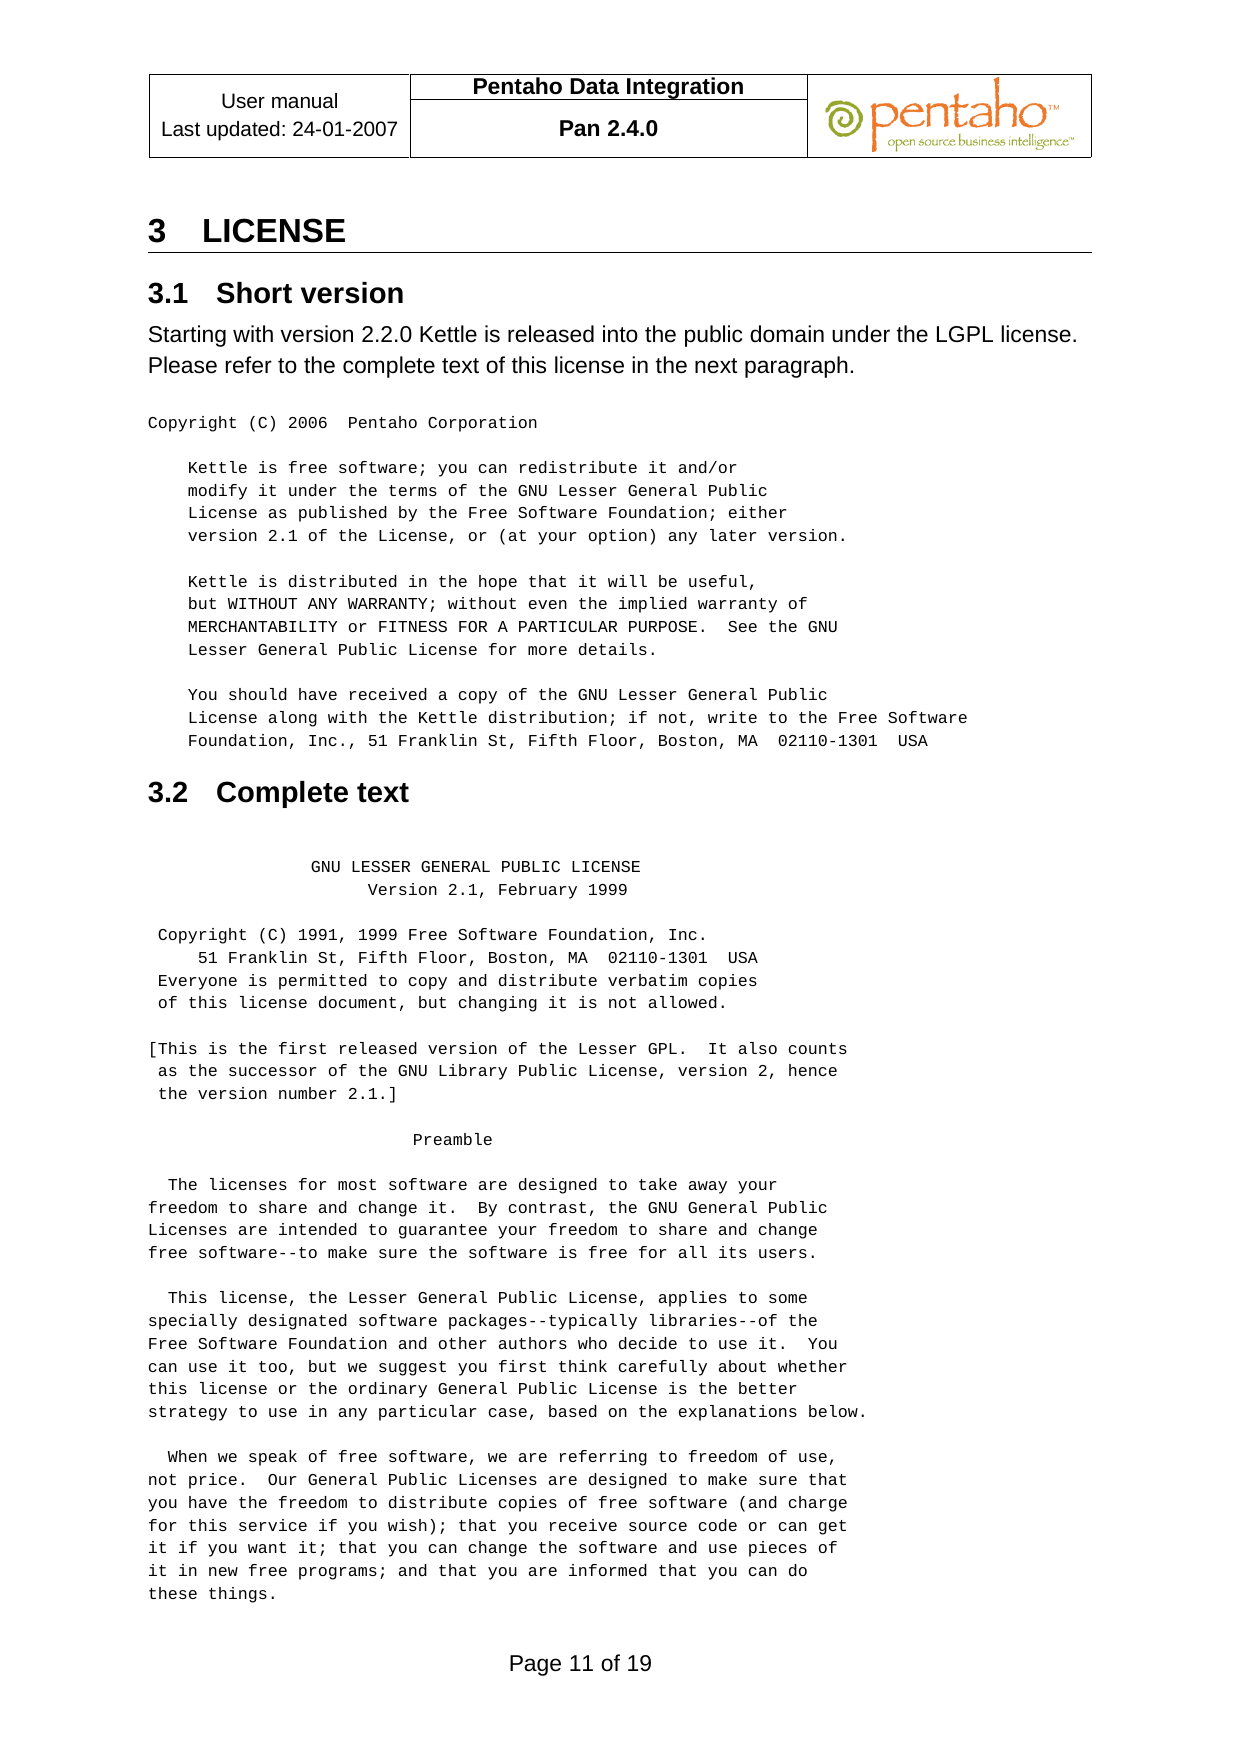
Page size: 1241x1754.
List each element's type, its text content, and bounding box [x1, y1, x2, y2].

subtitle Short version [148, 277, 1092, 310]
text Starting with version 2.2.0 Kettle is released into the public domain under the LGPL license. [148, 322, 1092, 348]
subtitle Complete text [148, 776, 1092, 809]
text GNU LESSER GENERAL PUBLIC LICENSE Version 2.1, February 1999 Copyright (C) 1991, 1999 Free Software Foundation, Inc. 51 Franklin St, Fifth Floor, Boston, MA 02110-1301 USA Everyone is permitted to copy and distribute verbatim copies of this license document, but changing it is not allowed. [This is the first released version of the Lesser GPL. It also counts as the successor of the GNU Library Public License, version 2, hence the version number 2.1.] Preamble The licenses for most software are designed to take away your freedom to share and change it. By contrast, the GNU General Public Licenses are intended to guarantee your freedom to share and change free software--to make sure the software is free for all its users. This license, the Lesser General Public License, applies to some specially designated software packages--typically libraries--of the Free Software Foundation and other authors who decide to use it. You can use it too, but we suggest you first think carefully about whether this license or the ordinary General Public License is the better strategy to use in any particular case, based on the explanations below. When we speak of free software, we are referring to freedom of use, not price. Our General Public Licenses are designed to make sure that you have the freedom to distribute copies of free software (and charge for this service if you wish); that you receive source code or can get it if you want it; that you can change the software and use pieces of it in new free programs; and that you are informed that you can do these things. [148, 852, 1092, 1604]
subtitle License [148, 213, 1092, 252]
text Please refer to the complete text of this license in the next paragraph. [148, 353, 1092, 378]
text Copyright (C) 2006 Pentaho Corporation Kettle is free software; you can redistribute it and/or modify it under the terms of the GNU Lesser General Public License as published by the Free Software Foundation; either version 2.1 of the License, or (at your option) any later version. Kettle is distributed in the hope that it will be useful, but WITHOUT ANY WARRANTY; without even the implied warranty of MERCHANTABILITY or FITNESS FOR A PARTICULAR PURPOSE. See the GNU Lesser General Public License for more details. You should have received a copy of the GNU Lesser General Public License along with the Kettle distribution; if not, write to the Free Software Foundation, Inc., 51 Franklin St, Fifth Floor, Boston, MA 02110-1301 USA [148, 414, 1092, 751]
